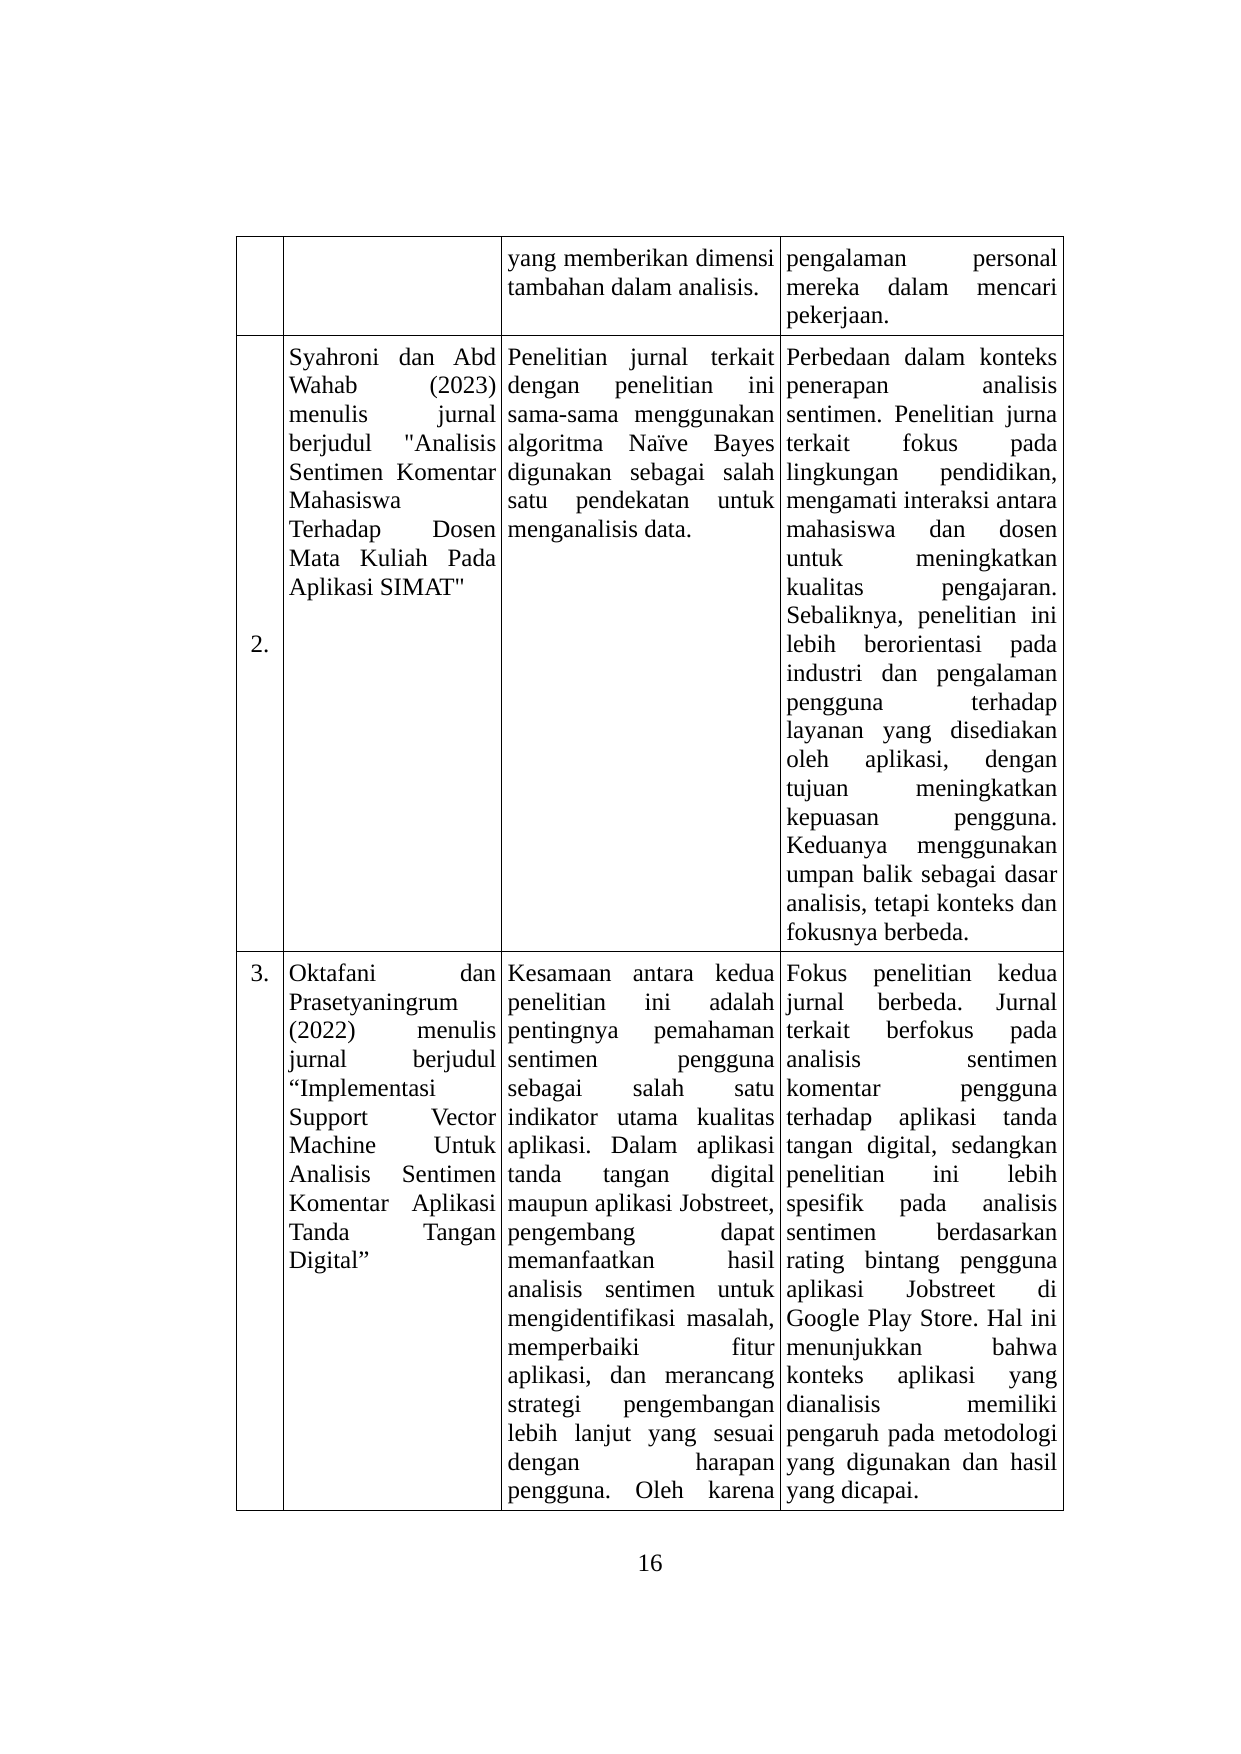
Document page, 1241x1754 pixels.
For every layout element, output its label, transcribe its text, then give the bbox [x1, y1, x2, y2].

table_cell Perbedaan dalam konteks penerapan analisis sentimen. Penelitian jurna terkait fokus pada lingkungan pendidikan, mengamati interaksi antara mahasiswa dan dosen untuk meningkatkan kualitas pengajaran. Sebaliknya, penelitian ini lebih berorientasi pada industri dan pengalaman pengguna terhadap layanan yang disediakan oleh aplikasi, dengan tujuan meningkatkan kepuasan pengguna. Keduanya menggunakan umpan balik sebagai dasar analisis, tetapi konteks dan fokusnya berbeda. [781, 336, 1063, 951]
table_cell 2. [237, 336, 283, 951]
table_cell 3. [237, 952, 283, 1510]
table_cell Syahroni dan Abd Wahab (2023⁠) menulis jurnal berjudul "Analisis Sentimen Komentar Mahasiswa Terhadap Dosen Mata Kuliah Pada Aplikasi SIMAT" [284, 336, 501, 951]
table_cell Oktafani dan Prasetyaningrum (2022) menulis jurnal berjudul “Implementasi Support Vector Machine Untuk Analisis Sentimen Komentar Aplikasi Tanda Tangan Digital” [284, 952, 501, 1510]
table_cell Fokus penelitian kedua jurnal berbeda. Jurnal terkait berfokus pada analisis sentimen komentar pengguna terhadap aplikasi tanda tangan digital, sedangkan penelitian ini lebih spesifik pada analisis sentimen berdasarkan rating bintang pengguna aplikasi Jobstreet di Google Play Store. Hal ini menunjukkan bahwa konteks aplikasi yang dianalisis memiliki pengaruh pada metodologi yang digunakan dan hasil yang dicapai. [781, 952, 1063, 1510]
table_cell Penelitian jurnal terkait dengan penelitian ini sama-sama menggunakan algoritma Naïve Bayes digunakan sebagai salah satu pendekatan untuk menganalisis data. [502, 336, 780, 951]
table_cell pengalaman personal mereka dalam mencari pekerjaan. [781, 237, 1063, 335]
table_cell [237, 237, 283, 335]
table_cell [284, 237, 501, 335]
table_cell yang memberikan dimensi tambahan dalam analisis. [502, 237, 780, 335]
table_cell Kesamaan antara kedua penelitian ini adalah pentingnya pemahaman sentimen pengguna sebagai salah satu indikator utama kualitas aplikasi. Dalam aplikasi tanda tangan digital maupun aplikasi Jobstreet, pengembang dapat memanfaatkan hasil analisis sentimen untuk mengidentifikasi masalah, memperbaiki fitur aplikasi, dan merancang strategi pengembangan lebih lanjut yang sesuai dengan harapan pengguna. Oleh karena [502, 952, 780, 1510]
